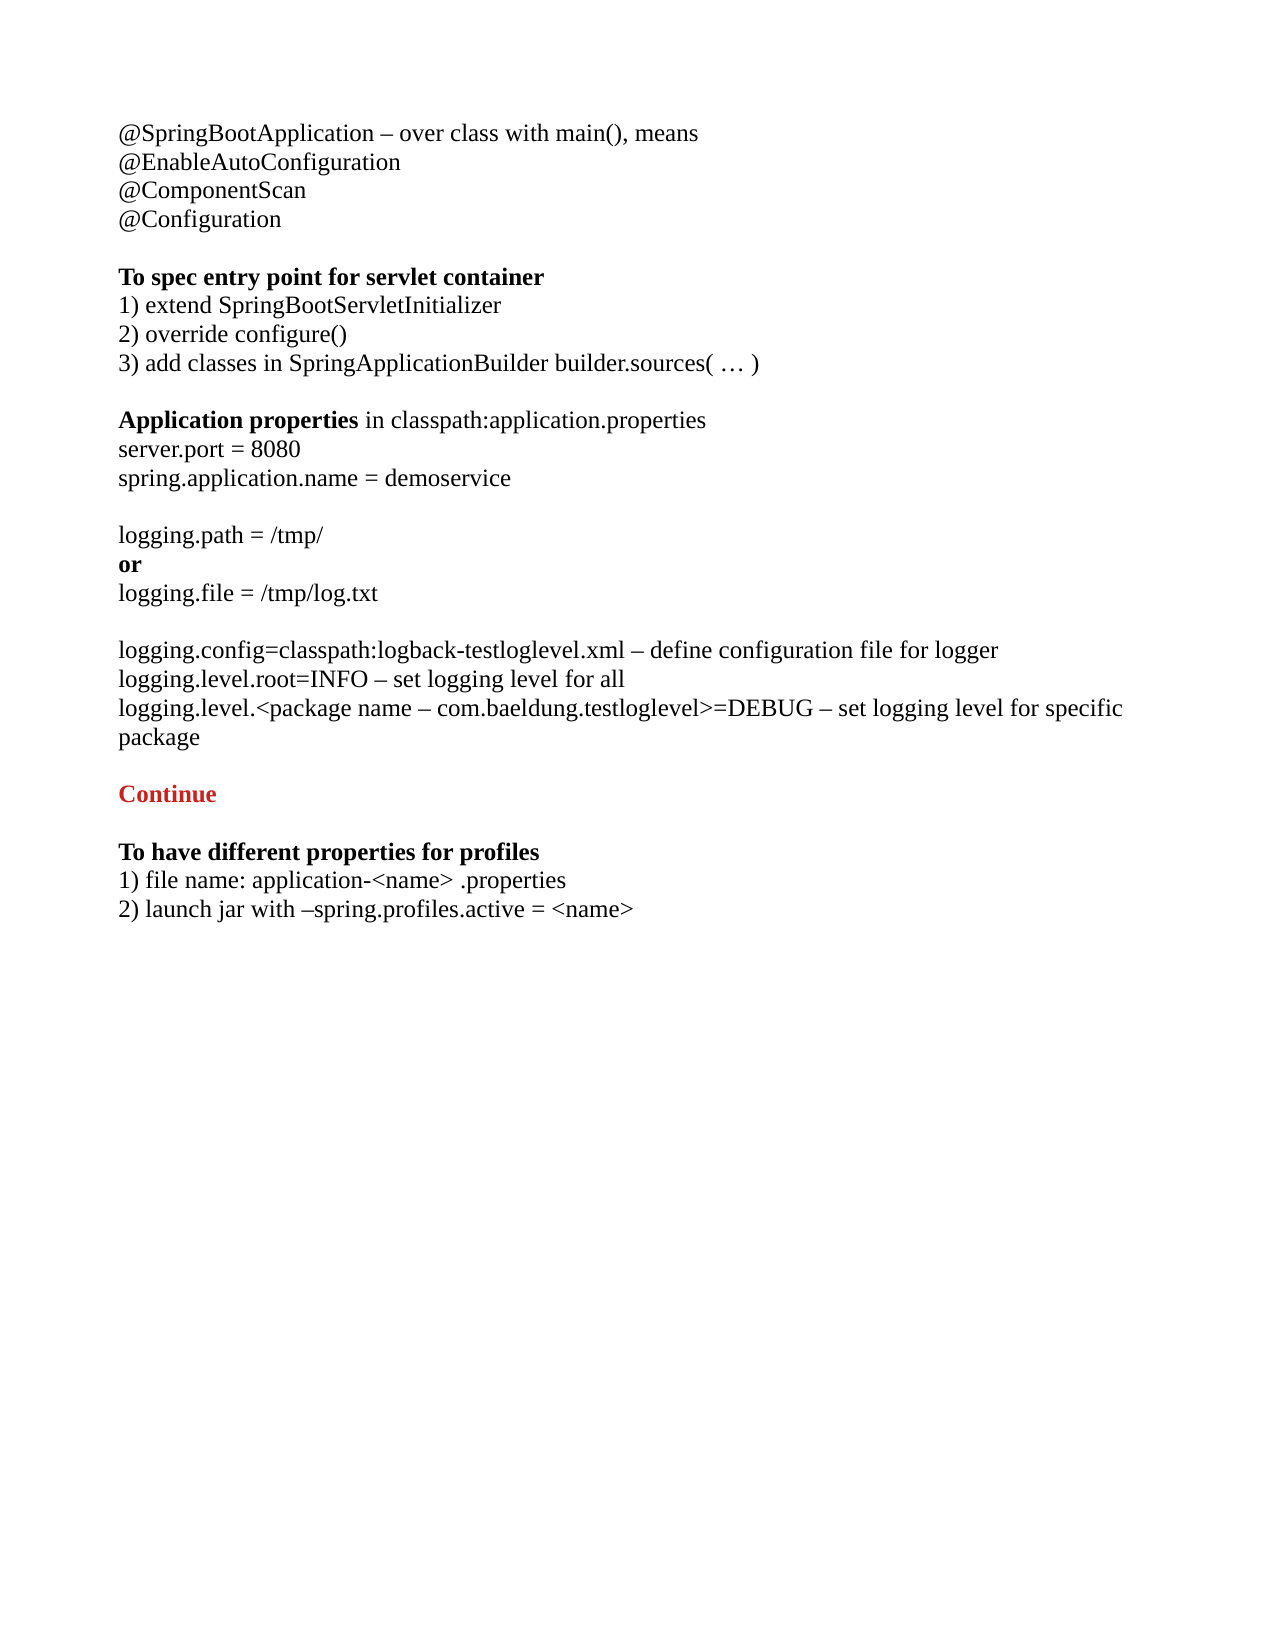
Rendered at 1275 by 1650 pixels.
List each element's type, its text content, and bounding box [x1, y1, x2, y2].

text logging.level.<package name – com.baeldung.testloglevel>=DEBUG – set logging level for specific package Continue [118, 693, 1157, 808]
text 3) add classes in SpringApplicationBuilder builder.sources( … ) [118, 348, 1157, 377]
text 1) file name: application-<name> .properties [118, 866, 1157, 894]
text 1) extend SpringBootServletInitializer [118, 291, 1157, 319]
text 2) launch jar with –spring.profiles.active = <name> [118, 894, 1157, 923]
text To have different properties for profiles [118, 837, 1157, 866]
text @ComponentScan [118, 176, 1157, 204]
text @SpringBootApplication – over class with main(), means [118, 118, 1157, 147]
text logging.path = /tmp/ [118, 521, 1157, 549]
text logging.file = /tmp/log.txt [118, 578, 1157, 607]
text @EnableAutoConfiguration [118, 147, 1157, 176]
text logging.config=classpath:logback-testloglevel.xml – define configuration file for logger logging.level.root=INFO – set logging level for all [118, 636, 1157, 693]
text or [118, 549, 1157, 578]
text Application properties in classpath:application.properties [118, 406, 1157, 434]
text server.port = 8080 [118, 434, 1157, 463]
text 2) override configure() [118, 319, 1157, 348]
text spring.application.name = demoservice [118, 463, 1157, 492]
text @Configuration [118, 204, 1157, 233]
text To spec entry point for servlet container [118, 262, 1157, 291]
